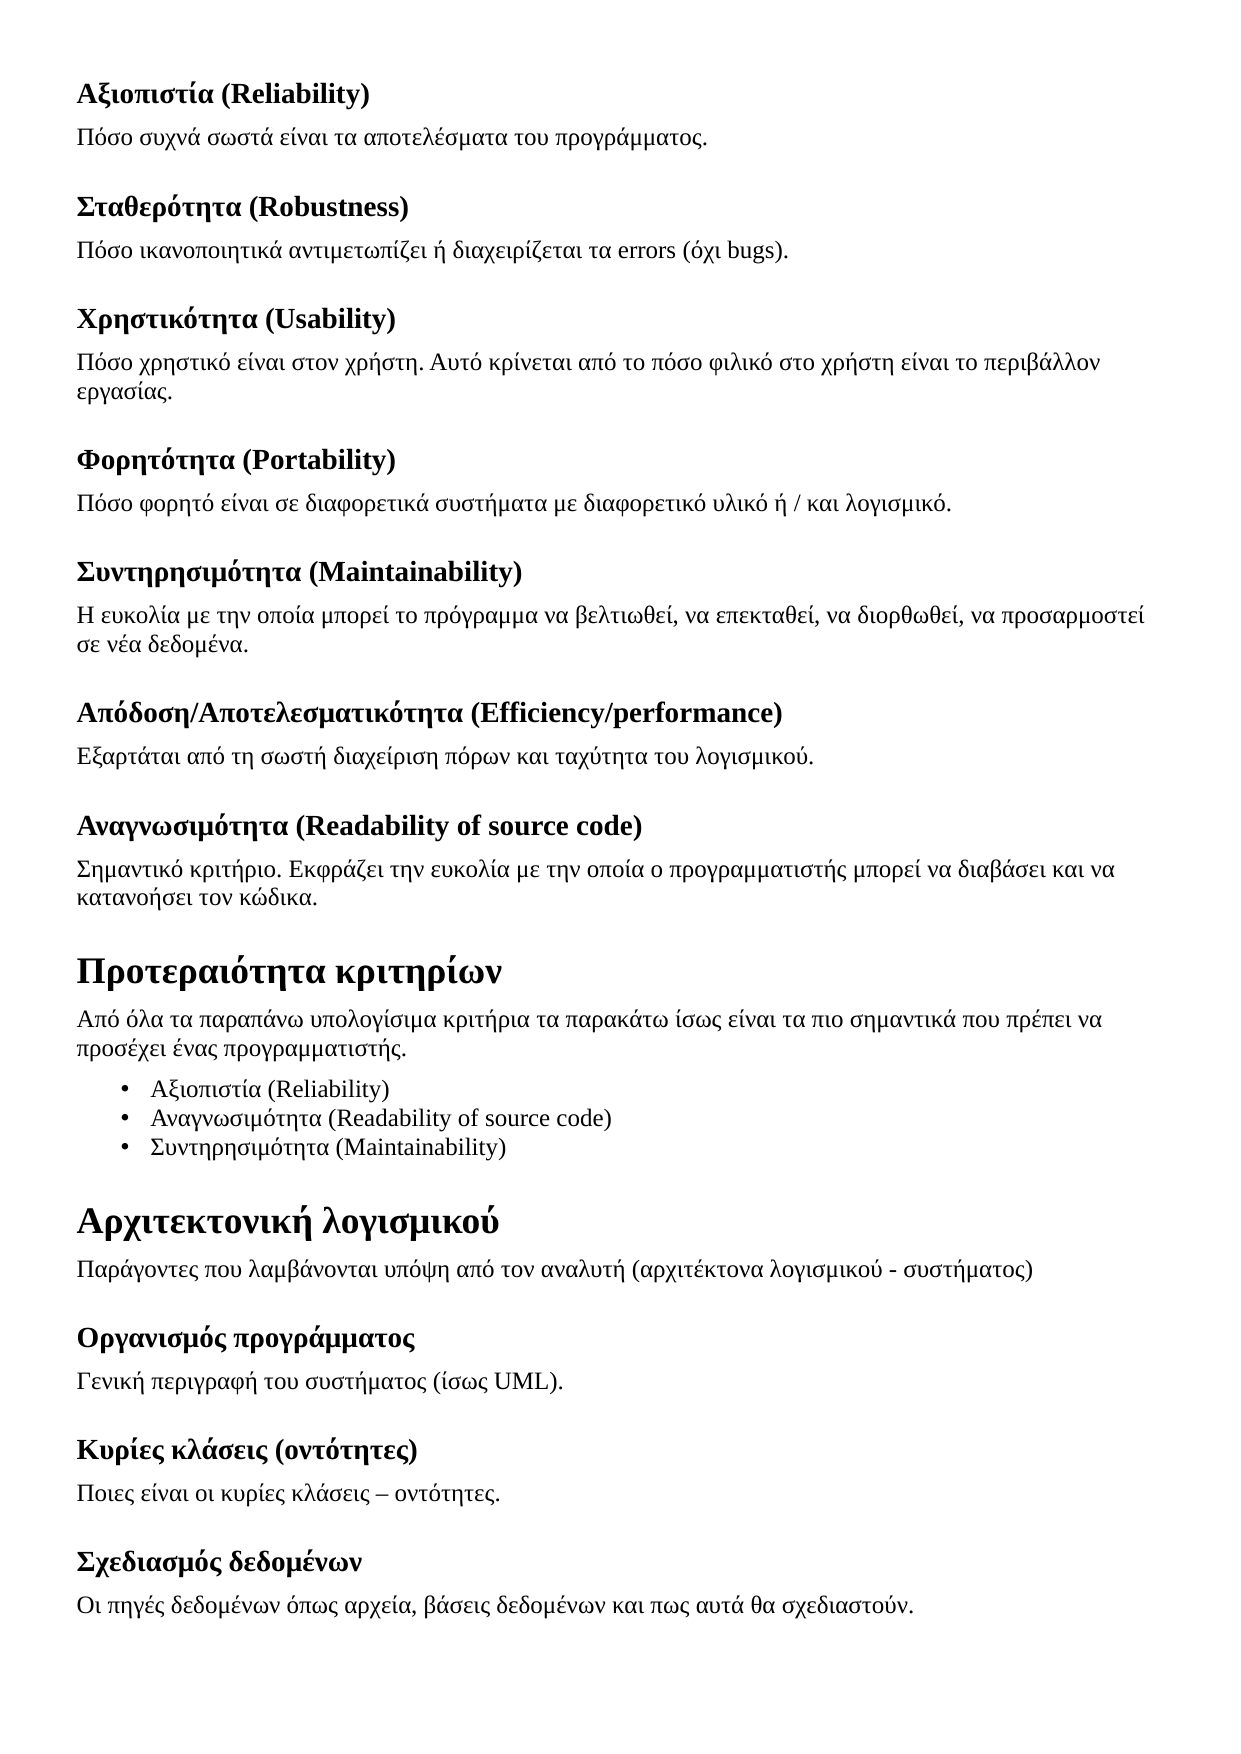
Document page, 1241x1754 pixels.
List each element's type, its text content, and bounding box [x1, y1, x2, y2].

text Ποιες είναι οι κυρίες κλάσεις‭ – ‬οντότητες. [76, 1478, 1164, 1507]
text Από όλα τα παραπάνω υπολογίσιμα κριτήρια τα παρακάτω ίσως είναι τα πιο σημαντικά που πρέπει να προσέχει ένας προγραμματιστής. [76, 1004, 1164, 1062]
text Πόσο χρηστικό είναι στον χρήστη. Αυτό κρίνεται από το πόσο φιλικό στο χρήστη είναι το περιβάλλον εργασίας. [76, 347, 1164, 404]
subtitle Σταθερότητα (Robustness) [76, 189, 1164, 222]
text Πόσο φορητό είναι σε διαφορετικά συστήματα με διαφορετικό υλικό ή / και λογισμικό. [76, 488, 1164, 517]
list Αξιοπιστία (Reliability) [121, 1074, 1164, 1103]
subtitle Αναγνωσιμότητα (Readability of source code) [76, 808, 1164, 841]
subtitle Φορητότητα (Portability) [76, 442, 1164, 476]
text Σημαντικό κριτήριο. Εκφράζει την ευκολία με την οποία ο προγραμματιστής μπορεί να διαβάσει και να κατανοήσει τον κώδικα. [76, 854, 1164, 911]
text Οι πηγές δεδομένων όπως αρχεία,‭ ‬βάσεις δεδομένων και πως αυτά θα σχεδιαστούν. [76, 1591, 1164, 1619]
text Πόσο συχνά σωστά είναι τα αποτελέσματα του προγράμματος. [76, 122, 1164, 151]
subtitle Χρηστικότητα (Usability) [76, 301, 1164, 334]
subtitle Αρχιτεκτονική λογισμικού [76, 1198, 1164, 1241]
subtitle Αξιοπιστία (Reliability) [76, 76, 1164, 110]
text Παράγοντες που λαμβάνονται υπόψη από τον αναλυτή‭ (‬αρχιτέκτονα λογισμικού‭ ‬-‭ ‬συστήματος‭) [76, 1254, 1164, 1282]
text Πόσο ικανοποιητικά αντιμετωπίζει ή διαχειρίζεται τα errors (όχι bugs). [76, 235, 1164, 263]
subtitle Σχεδιασμός δεδομένων [76, 1544, 1164, 1578]
text Η ευκολία με την οποία μπορεί το πρόγραμμα να βελτιωθεί, να επεκταθεί, να διορθωθεί, να προσαρμοστεί σε νέα δεδομένα. [76, 600, 1164, 658]
subtitle Οργανισμός προγράμματος [76, 1320, 1164, 1353]
text Εξαρτάται από τη σωστή διαχείριση πόρων και ταχύτητα του λογισμικού. [76, 741, 1164, 770]
list Αναγνωσιμότητα (Readability of source code) [121, 1103, 1164, 1132]
subtitle Απόδοση/Αποτελεσματικότητα (Efficiency/performance) [76, 695, 1164, 729]
list Συντηρησιμότητα (Maintainability) [121, 1132, 1164, 1161]
subtitle Κυρίες κλάσεις‭ (‬οντότητες‭)‬ [76, 1432, 1164, 1466]
text Γενική περιγραφή του συστήματος‭ (‬ίσως UML‭)‬. [76, 1366, 1164, 1395]
subtitle Προτεραιότητα κριτηρίων [76, 949, 1164, 992]
subtitle Συντηρησιμότητα (Maintainability) [76, 554, 1164, 588]
